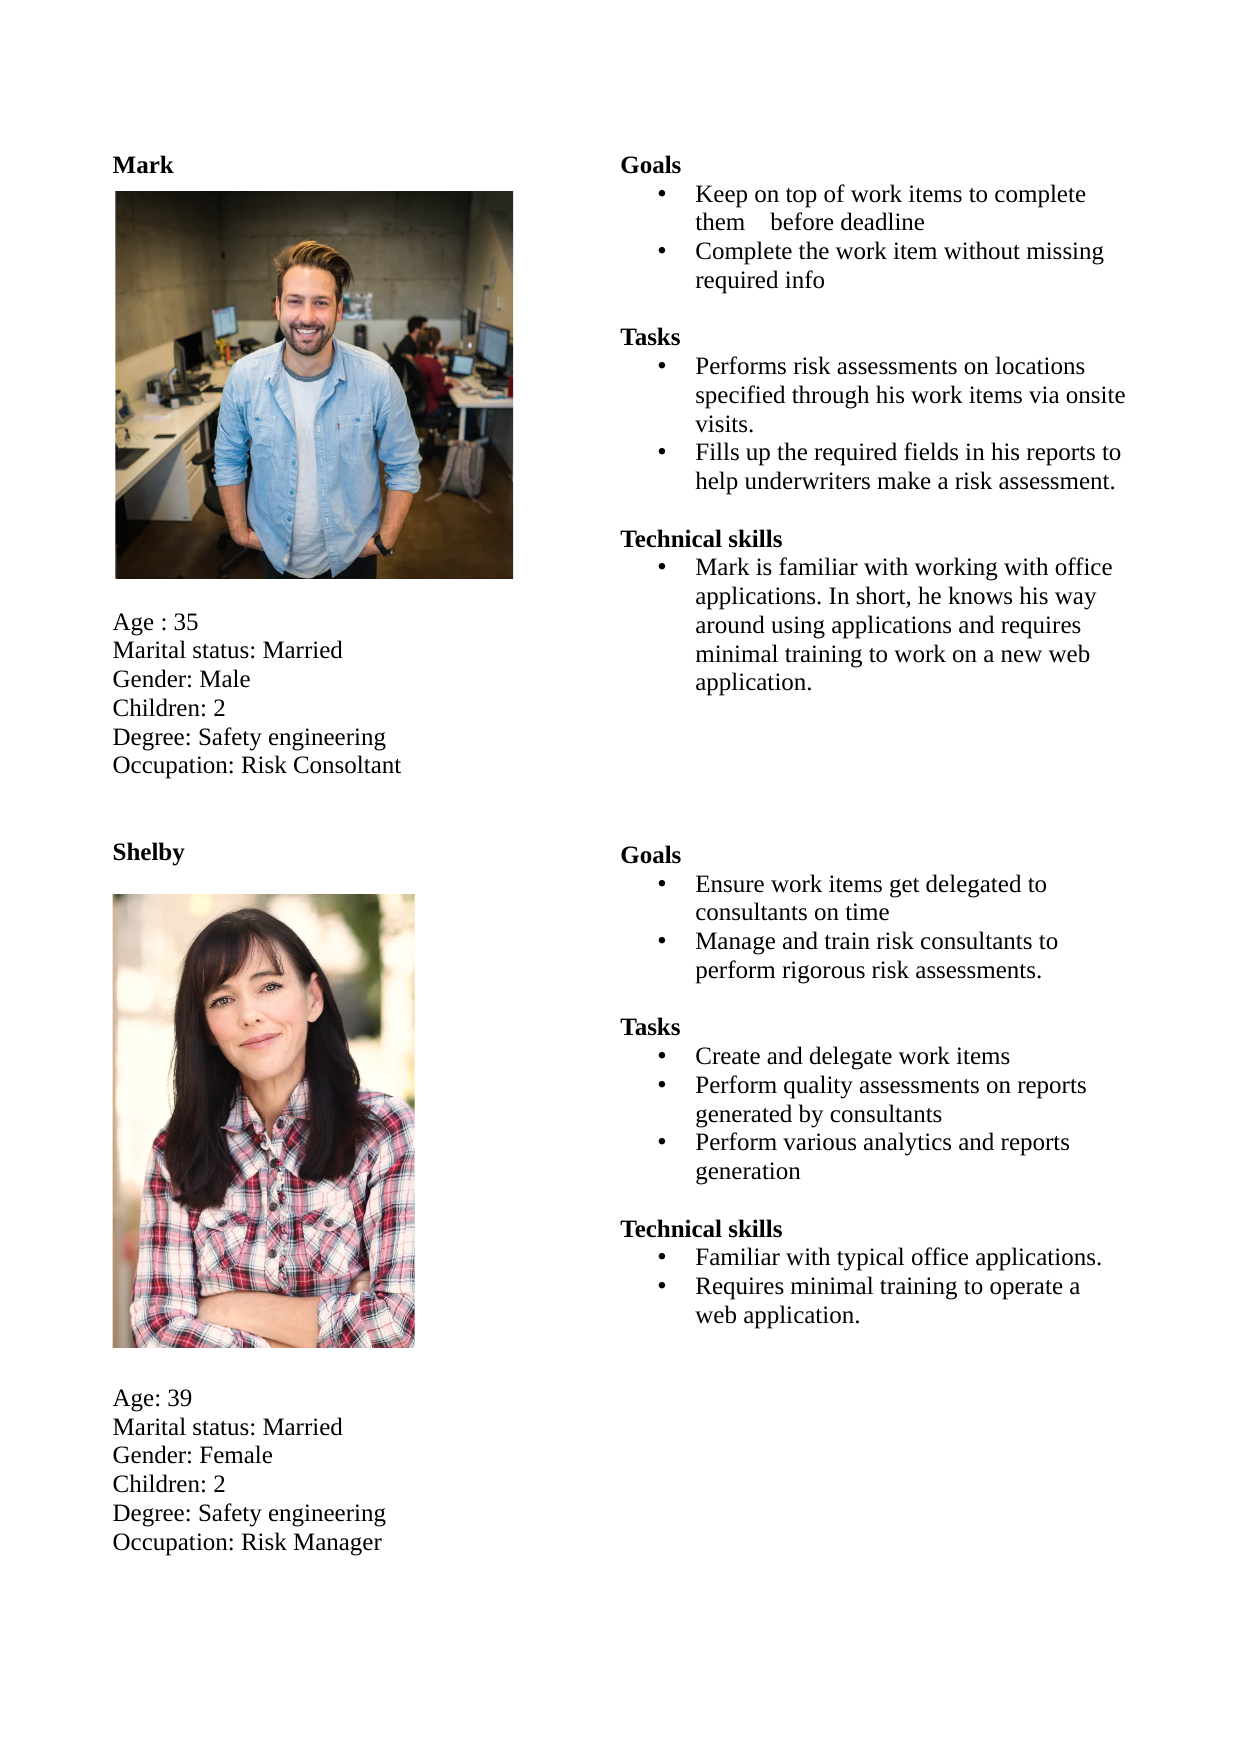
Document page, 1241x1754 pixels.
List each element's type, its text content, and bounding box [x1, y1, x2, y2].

text Goals [620, 150, 1128, 179]
text Children: 2 [112, 1469, 620, 1498]
text Age: 39 [112, 1383, 620, 1412]
text Tasks [620, 1012, 1128, 1041]
list Create and delegate work items [658, 1041, 1128, 1070]
text Degree: Safety engineering [112, 722, 620, 751]
text Mark [112, 150, 620, 179]
list Performs risk assessments on locations specified through his work items via onsite visits. [658, 351, 1128, 437]
text Degree: Safety engineering [112, 1498, 620, 1527]
text Age : 35 [112, 607, 442, 636]
text Technical skills [620, 524, 1128, 552]
text Marital status: Married [112, 1412, 620, 1441]
list Requires minimal training to operate a web application. [658, 1271, 1128, 1329]
text Tasks [620, 322, 1128, 351]
text Marital status: Married [112, 636, 620, 664]
text Gender: Male [112, 664, 620, 693]
list Fills up the required fields in his reports to help underwriters make a risk assessment. [658, 437, 1128, 495]
list Manage and train risk consultants to perform rigorous risk assessments. [658, 926, 1128, 984]
list Perform various analytics and reports generation [658, 1127, 1128, 1185]
list Complete the work item without missing required info [658, 236, 1128, 294]
text Children: 2 [112, 693, 620, 722]
list Mark is familiar with working with office applications. In short, he knows his way around using applications and requires minimal training to work on a new web application. [658, 552, 1128, 696]
text Gender: Female [112, 1441, 620, 1469]
picture [115, 191, 514, 579]
picture [112, 894, 415, 1348]
list Ensure work items get delegated to consultants on time [658, 869, 1128, 926]
list Familiar with typical office applications. [658, 1242, 1128, 1271]
text Occupation: Risk Manager [112, 1527, 620, 1556]
list Perform quality assessments on reports generated by consultants [658, 1070, 1128, 1127]
text Goals [620, 840, 1128, 869]
text Technical skills [620, 1214, 1128, 1242]
list Keep on top of work items to complete them before deadline [658, 179, 1128, 236]
text Shelby [112, 837, 620, 866]
text Occupation: Risk Consoltant [112, 751, 620, 779]
